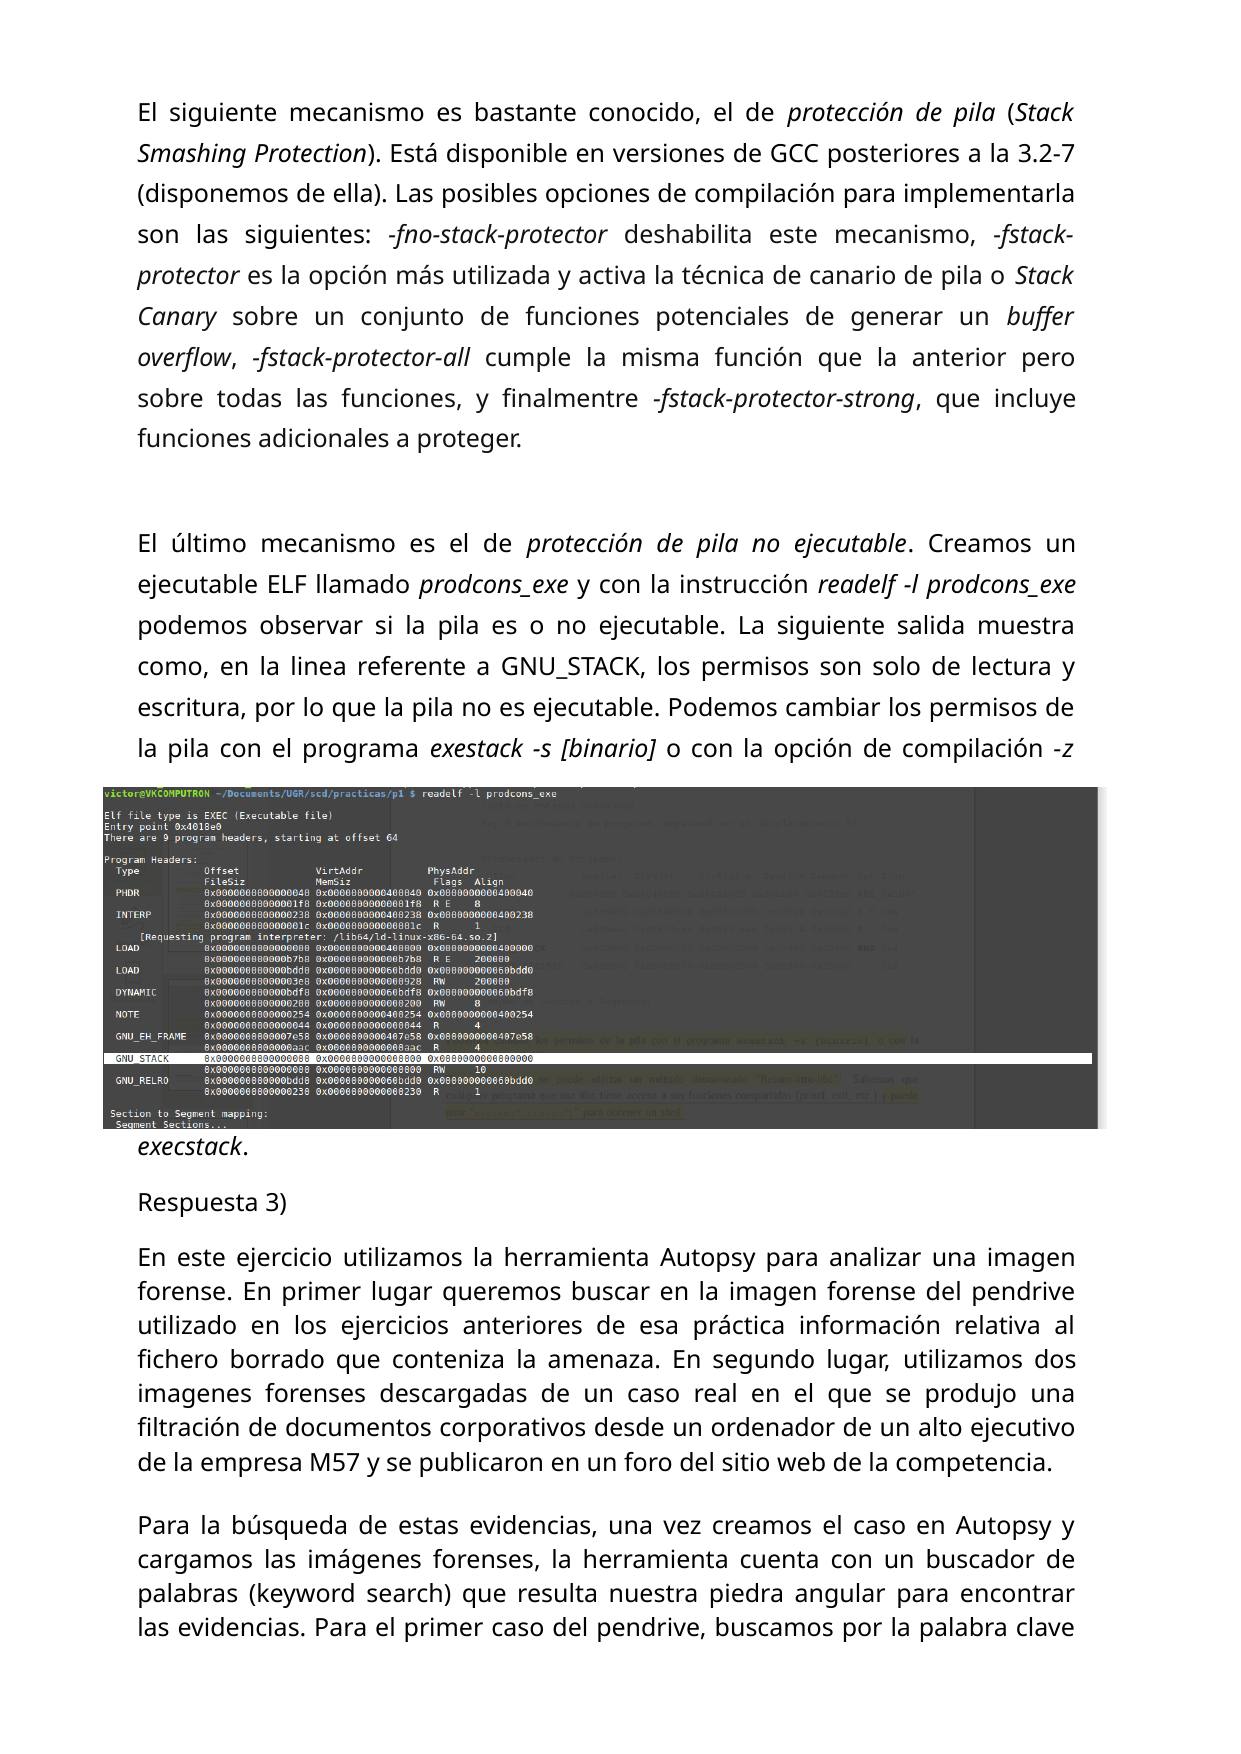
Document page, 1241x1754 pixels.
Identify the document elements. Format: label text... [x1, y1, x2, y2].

text El siguiente mecanismo es bastante conocido, el de protección de pila (Stack Smashing Protection). Está disponible en versiones de GCC posteriores a la 3.2-7 (disponemos de ella). Las posibles opciones de compilación para implementarla son las siguientes: -fno-stack-protector deshabilita este mecanismo, -fstack-protector es la opción más utilizada y activa la técnica de canario de pila o Stack Canary sobre un conjunto de funciones potenciales de generar un buffer overflow, -fstack-protector-all cumple la misma función que la anterior pero sobre todas las funciones, y finalmentre -fstack-protector-strong, que incluye funciones adicionales a proteger. [137, 94, 1076, 455]
text El último mecanismo es el de protección de pila no ejecutable. Creamos un ejecutable ELF llamado prodcons_exe y con la instrucción readelf -l prodcons_exe podemos observar si la pila es o no ejecutable. La siguiente salida muestra como, en la linea referente a GNU_STACK, los permisos son solo de lectura y escritura, por lo que la pila no es ejecutable. Podemos cambiar los permisos de la pila con el programa exestack -s [binario] o con la opción de compilación -z [137, 526, 1076, 787]
text execstack. [137, 1129, 1076, 1163]
text En este ejercicio utilizamos la herramienta Autopsy para analizar una imagen forense. En primer lugar queremos buscar en la imagen forense del pendrive utilizado en los ejercicios anteriores de esa práctica información relativa al fichero borrado que conteniza la amenaza. En segundo lugar, utilizamos dos imagenes forenses descargadas de un caso real en el que se produjo una filtración de documentos corporativos desde un ordenador de un alto ejecutivo de la empresa M57 y se publicaron en un foro del sitio web de la competencia. [137, 1240, 1076, 1478]
text Para la búsqueda de estas evidencias, una vez creamos el caso en Autopsy y cargamos las imágenes forenses, la herramienta cuenta con un buscador de palabras (keyword search) que resulta nuestra piedra angular para encontrar las evidencias. Para el primer caso del pendrive, buscamos por la palabra clave [137, 1507, 1076, 1644]
text Respuesta 3) [137, 1184, 1076, 1218]
picture [103, 787, 1107, 1129]
